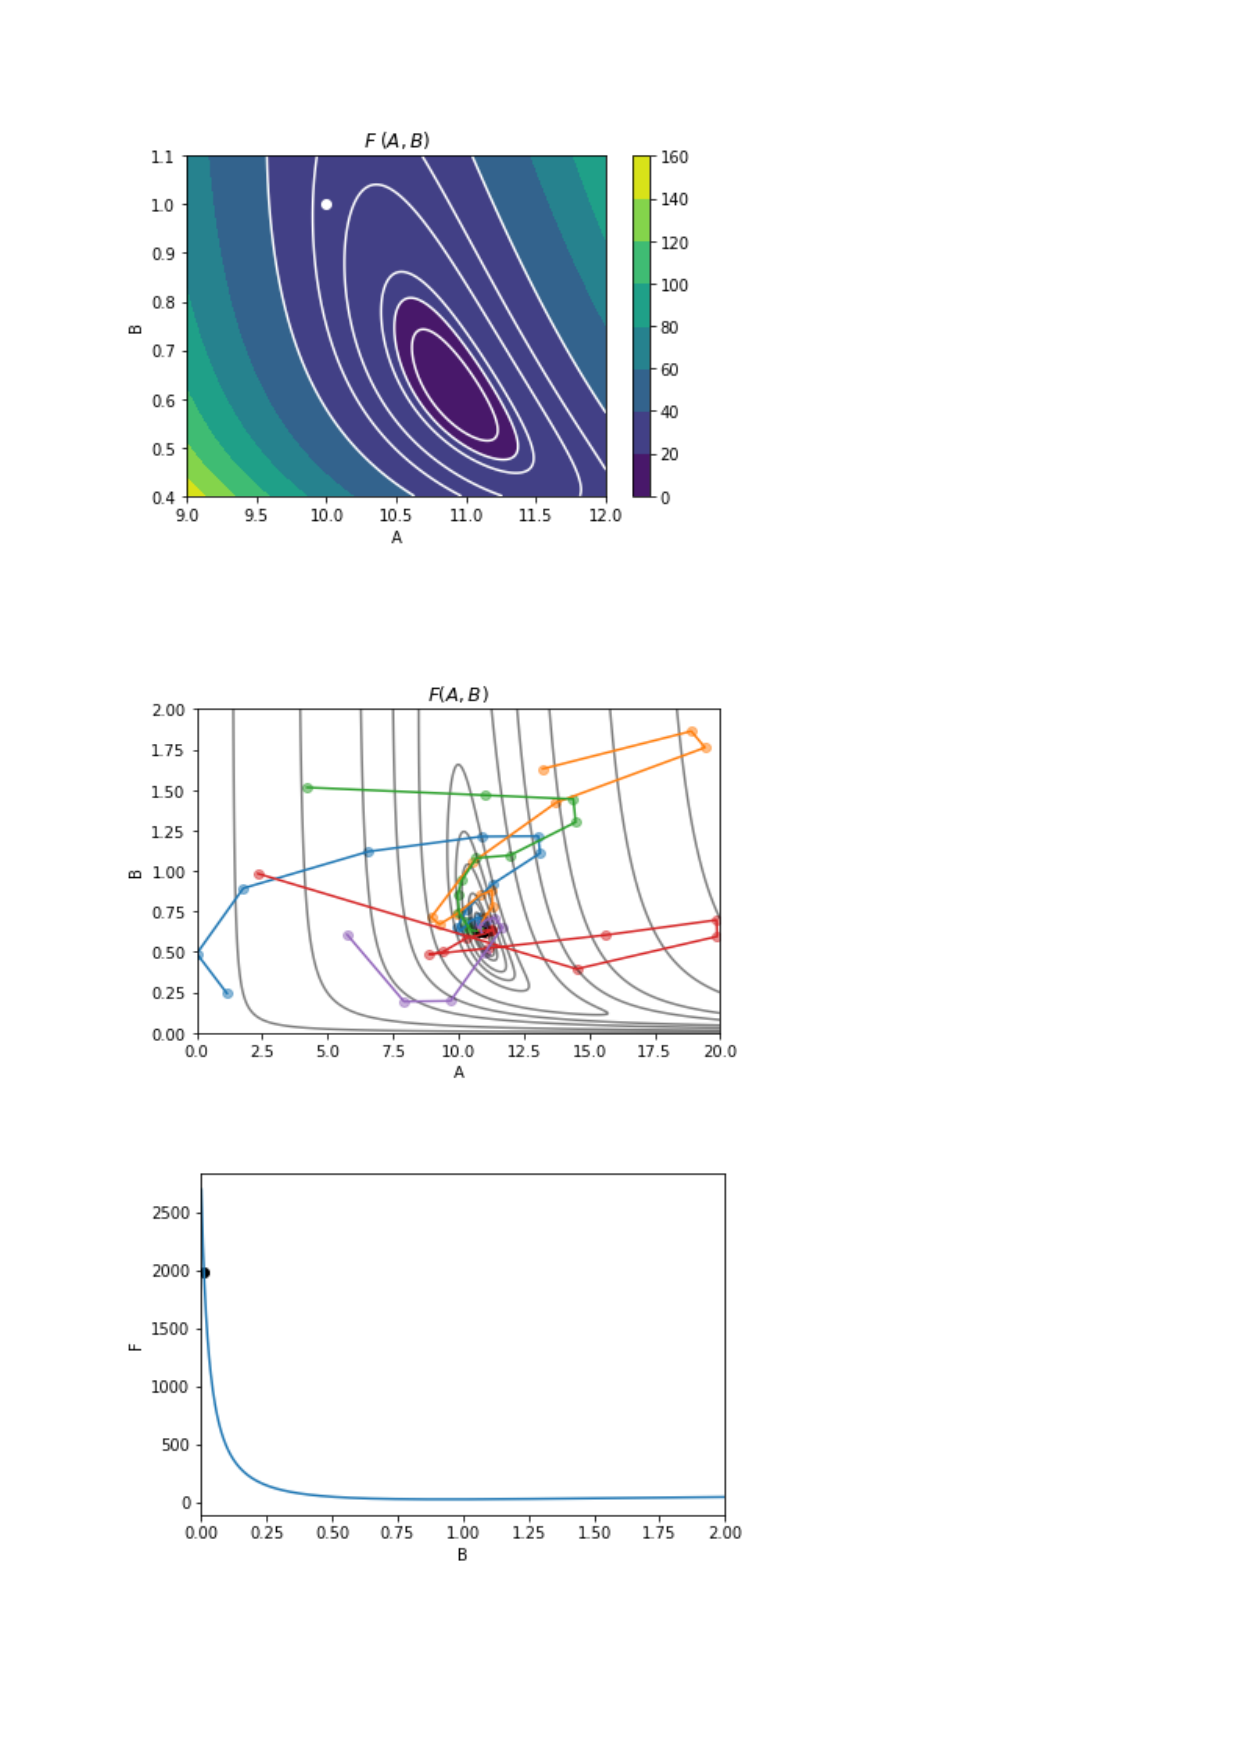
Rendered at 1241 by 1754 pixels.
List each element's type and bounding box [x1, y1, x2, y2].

picture [118, 1159, 753, 1575]
picture [118, 674, 748, 1090]
picture [118, 118, 700, 556]
